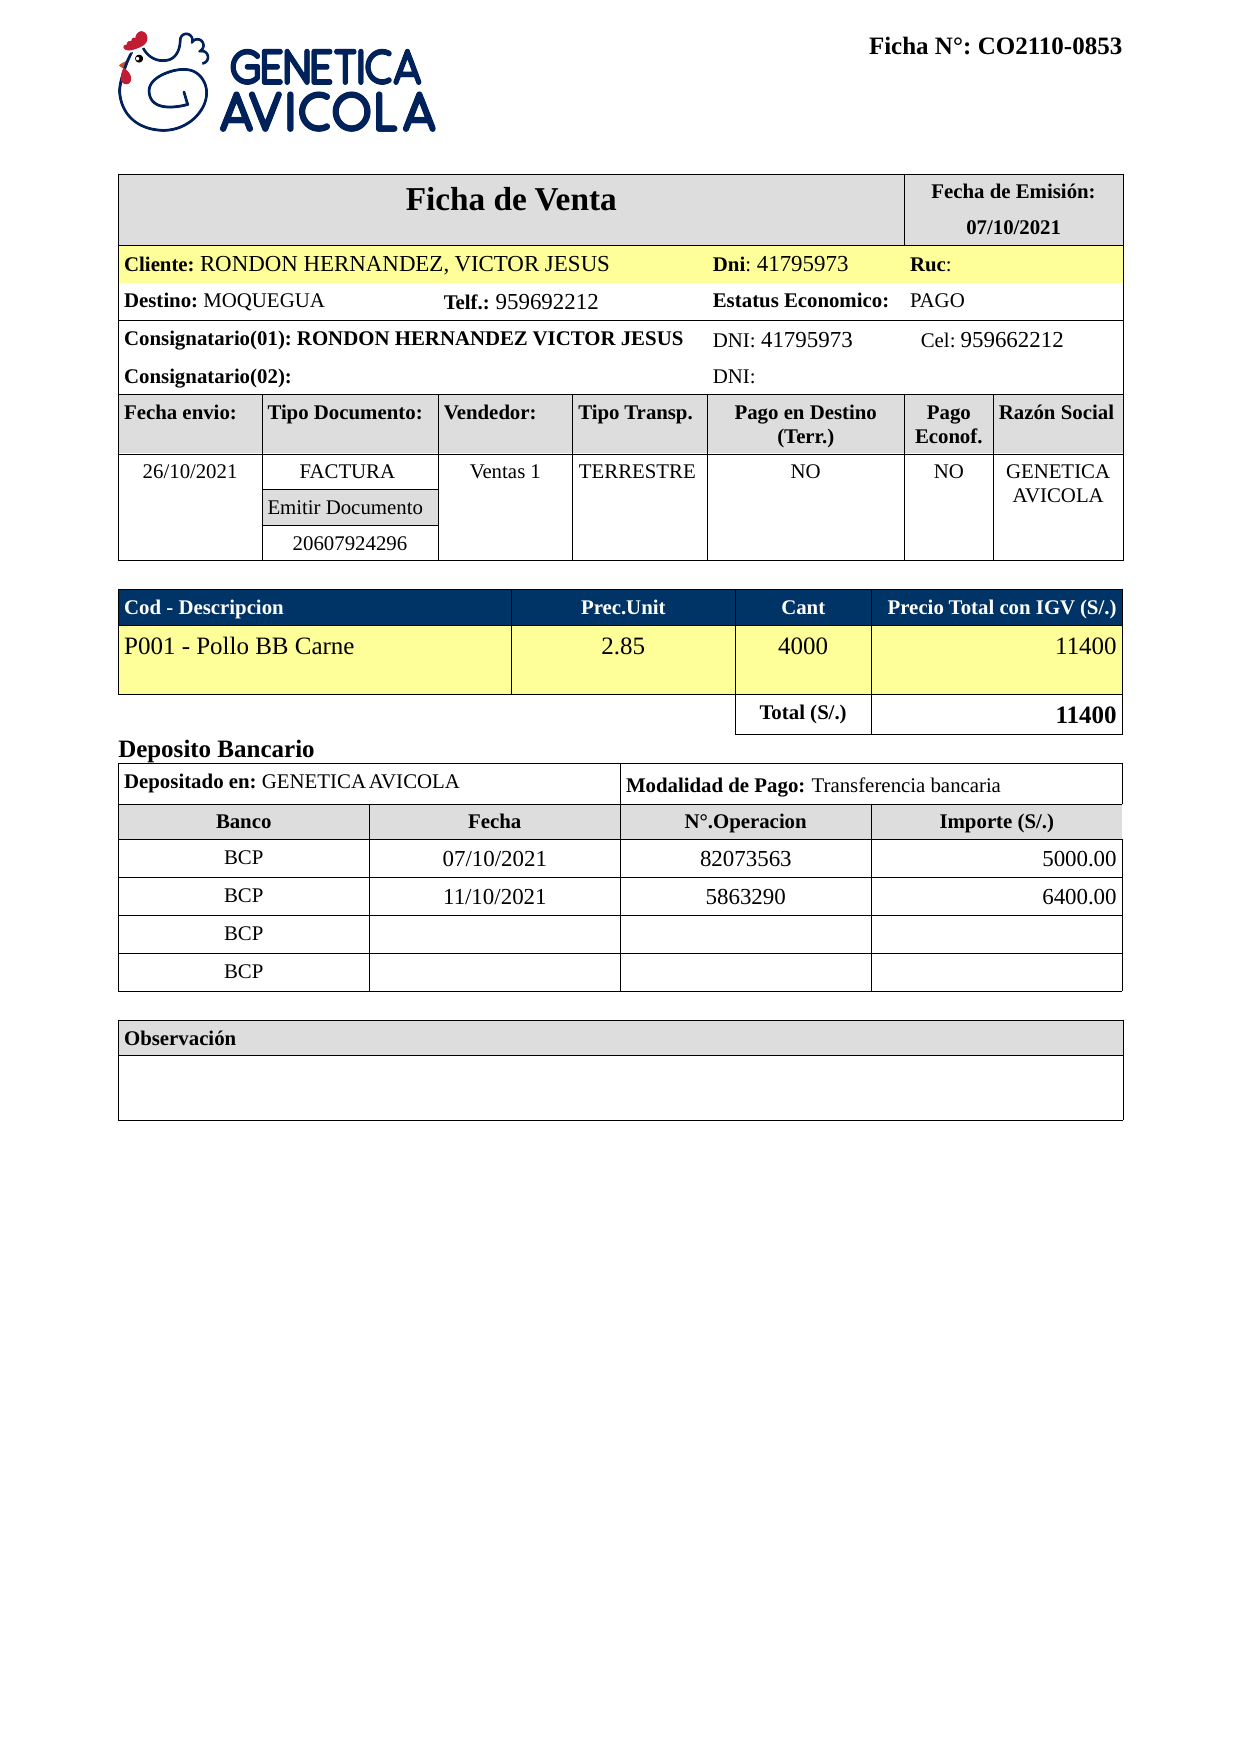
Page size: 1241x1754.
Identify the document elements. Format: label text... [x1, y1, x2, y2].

table_cell Cliente: RONDON HERNANDEZ, VICTOR JESUS [119, 246, 707, 283]
table_cell Total (S/.) [736, 695, 871, 734]
table_cell 11400 [872, 626, 1122, 694]
table_cell [621, 916, 871, 953]
table_cell 11400 [872, 695, 1122, 734]
table_cell DNI: [707, 358, 1123, 394]
picture [118, 31, 436, 132]
table_header Depositado en: GENETICA AVICOLA [119, 764, 620, 803]
table_cell N°.Operacion [621, 805, 871, 839]
table_cell Cel: 959662212 [915, 321, 1123, 358]
table_cell Vendedor: [439, 395, 572, 453]
table_cell Tipo Transp. [573, 395, 707, 453]
table_cell 20607924296 [263, 526, 438, 560]
table_header Cod - Descripcion [119, 590, 511, 625]
table_cell 82073563 [621, 840, 871, 877]
table_cell NO [708, 455, 904, 560]
table_cell BCP [119, 878, 369, 915]
table_cell DNI: 41795973 [707, 321, 915, 358]
table_cell Banco [119, 805, 369, 839]
table_cell GENETICA AVICOLA [994, 455, 1123, 560]
table_cell Estatus Economico: [707, 283, 904, 320]
table_header Modalidad de Pago: Transferencia bancaria [621, 764, 1122, 803]
table_cell 11/10/2021 [370, 878, 620, 915]
table_cell Consignatario(02): [119, 358, 707, 394]
table_cell 07/10/2021 [370, 840, 620, 877]
table_cell P001 - Pollo BB Carne [119, 626, 511, 694]
table_header Precio Total con IGV (S/.) [872, 590, 1122, 625]
table_header Observación [119, 1021, 1123, 1055]
table_header Ficha de Venta [119, 175, 904, 245]
table_cell BCP [119, 954, 369, 991]
table_cell 5863290 [621, 878, 871, 915]
table_cell 07/10/2021 [905, 209, 1123, 245]
table_cell BCP [119, 916, 369, 953]
table_cell Pago Econof. [905, 395, 993, 453]
table_cell 26/10/2021 [119, 455, 262, 560]
table_cell TERRESTRE [573, 455, 707, 560]
table_cell [621, 954, 871, 991]
table_header Cant [736, 590, 871, 625]
table_cell 2.85 [512, 626, 735, 694]
table_cell Fecha envio: [119, 395, 262, 453]
table_header Prec.Unit [512, 590, 735, 625]
table_cell 5000.00 [872, 840, 1122, 877]
table_cell Ventas 1 [439, 455, 572, 560]
table_cell Fecha [370, 805, 620, 839]
text Deposito Bancario [118, 734, 1122, 763]
table_cell Importe (S/.) [872, 805, 1122, 839]
table_cell Emitir Documento [263, 490, 438, 525]
table_cell PAGO [904, 283, 1123, 320]
table_cell BCP [119, 840, 369, 877]
table_cell [370, 954, 620, 991]
table_cell [370, 916, 620, 953]
table_cell Pago en Destino (Terr.) [708, 395, 904, 453]
table_header Fecha de Emisión: [905, 175, 1123, 209]
table_cell 6400.00 [872, 878, 1122, 915]
table_cell Ruc: [904, 246, 1123, 283]
table_cell Dni: 41795973 [707, 246, 904, 283]
table_cell [119, 1056, 1123, 1119]
table_cell Destino: MOQUEGUA [119, 283, 438, 320]
table_cell 4000 [736, 626, 871, 694]
table_cell Tipo Documento: [263, 395, 438, 453]
table_cell Telf.: 959692212 [438, 283, 707, 320]
table_cell [118, 695, 511, 734]
table_cell FACTURA [263, 455, 438, 489]
table_cell Razón Social [994, 395, 1123, 453]
table_cell [872, 916, 1122, 953]
table_cell [872, 954, 1122, 991]
table_cell [511, 695, 735, 734]
table_cell NO [905, 455, 993, 560]
table_cell Consignatario(01): RONDON HERNANDEZ VICTOR JESUS [119, 321, 707, 358]
